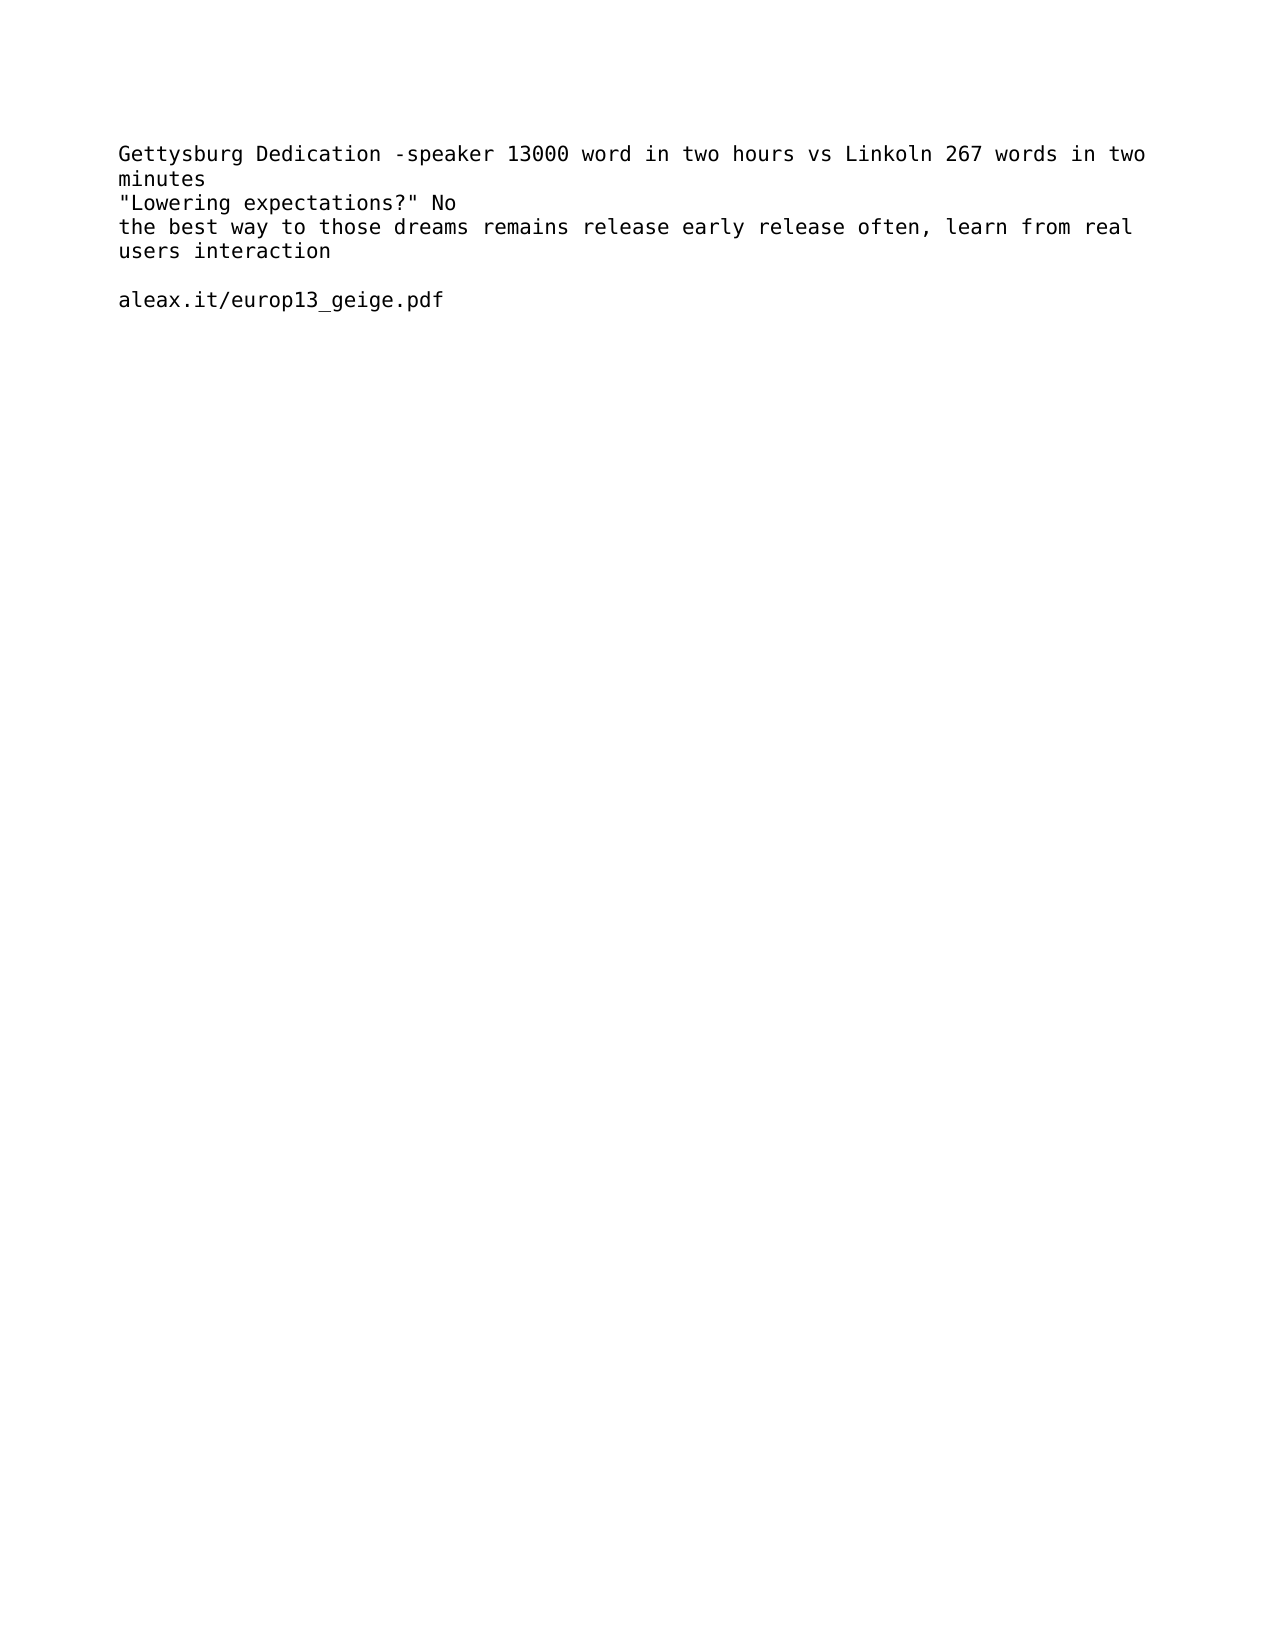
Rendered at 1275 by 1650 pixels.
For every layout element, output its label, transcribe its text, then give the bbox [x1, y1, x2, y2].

text aleax.it/europ13_geige.pdf [118, 288, 1157, 312]
text the best way to those dreams remains release early release often, learn from real users interaction [118, 215, 1157, 264]
text Gettysburg Dedication -speaker 13000 word in two hours vs Linkoln 267 words in two minutes [118, 142, 1157, 191]
text "Lowering expectations?" No [118, 191, 1157, 215]
